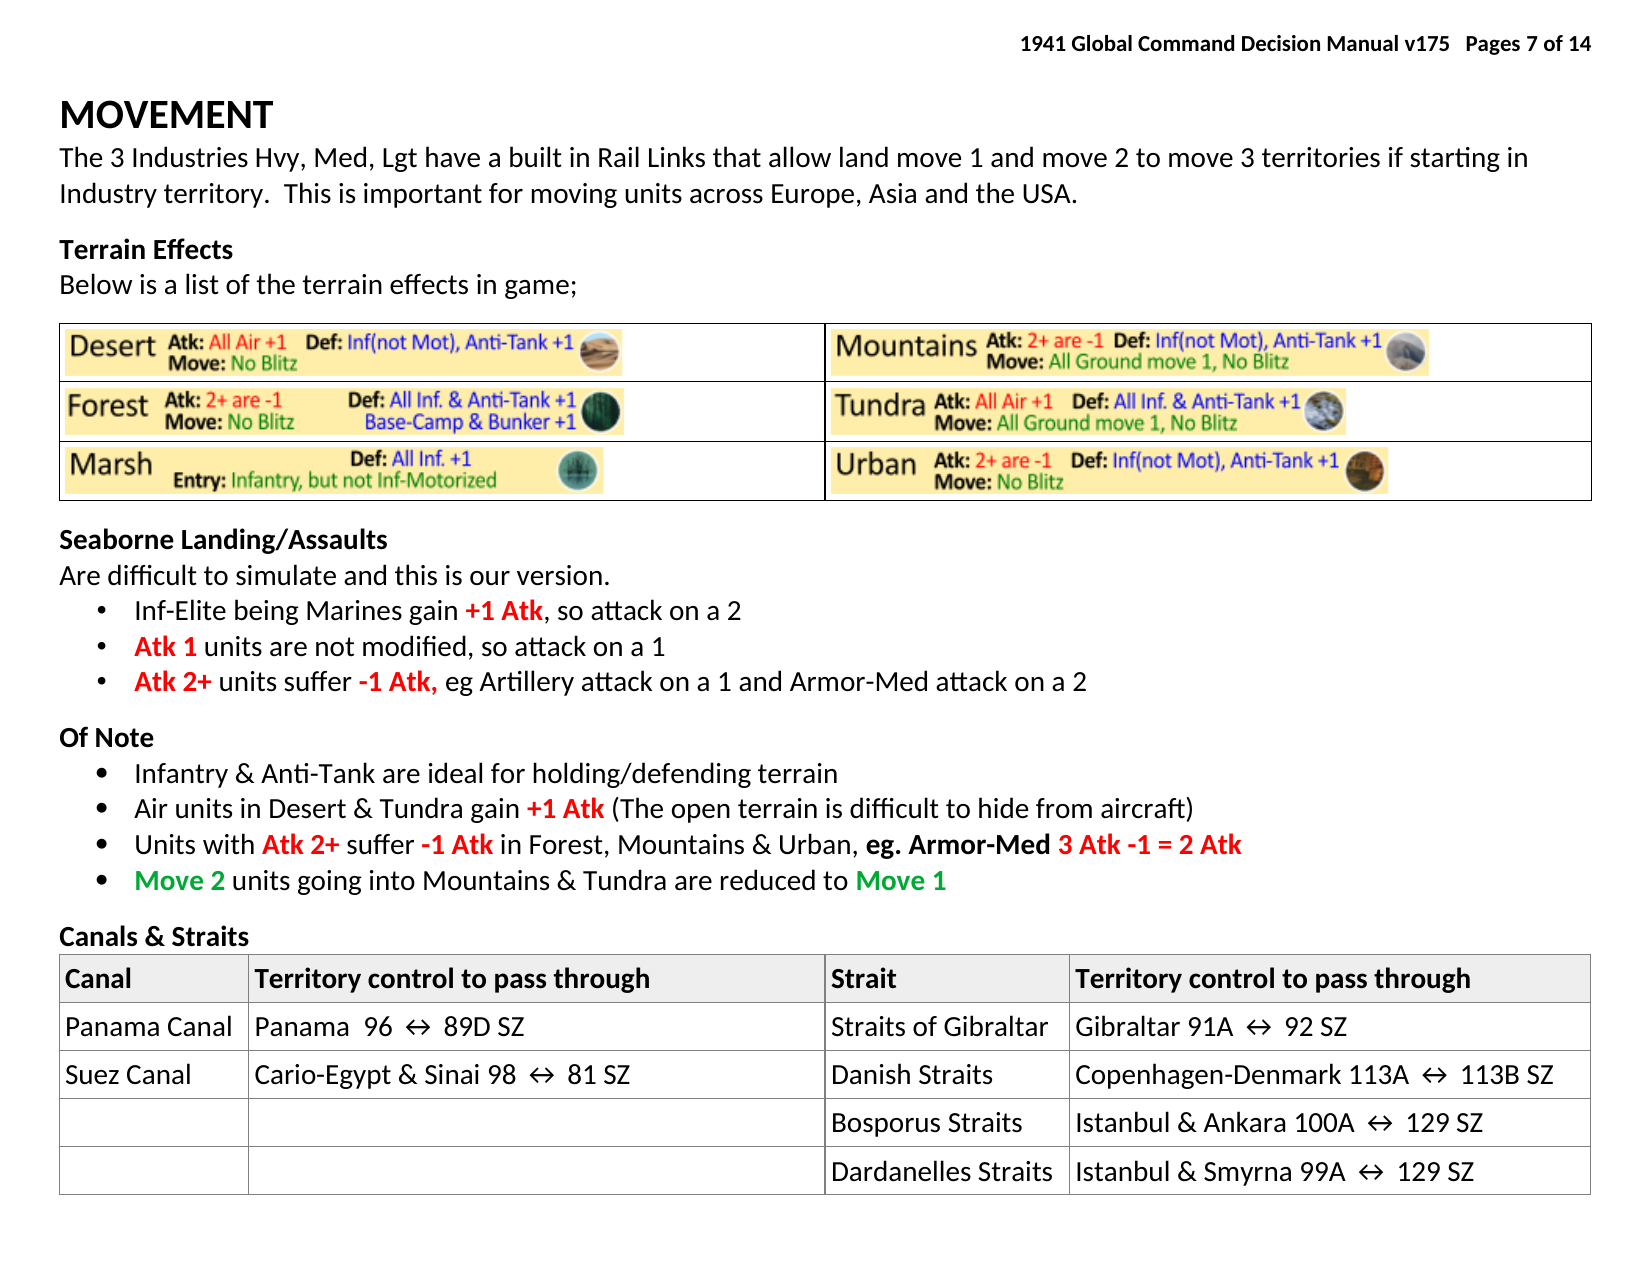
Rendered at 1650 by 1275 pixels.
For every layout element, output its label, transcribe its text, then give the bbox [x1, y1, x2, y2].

table_cell [60, 382, 824, 441]
list Atk 2+ units suffer -1 Atk, eg Artillery attack on a 1 and Armor-Med attack on a 2 [97, 663, 1591, 699]
table_cell Bosporus Straits [826, 1099, 1069, 1146]
list Move 2 units going into Mountains & Tundra are reduced to Move 1 [97, 862, 1591, 897]
picture [830, 329, 1429, 376]
text The 3 Industries Hvy, Med, Lgt have a built in Rail Links that allow land move 1 and move 2 to move 3 territories if starting in Industry territory. This is important for moving units across Europe, Asia and the USA. [59, 139, 1591, 211]
table_cell Istanbul & Smyrna 99A ↔ 129 SZ [1070, 1147, 1590, 1194]
text Are difficult to simulate and this is our version. [59, 557, 1591, 592]
table_header Territory control to pass through [1070, 955, 1590, 1002]
text Terrain Effects [59, 231, 1591, 266]
table_cell [249, 1147, 824, 1194]
table_header Canal [60, 955, 248, 1002]
table_cell Copenhagen-Denmark 113A ↔ 113B SZ [1070, 1051, 1590, 1098]
text MOVEMENT [59, 88, 1591, 139]
table_cell [60, 442, 824, 499]
picture [64, 329, 623, 376]
table_cell Danish Straits [826, 1051, 1069, 1098]
list Canals & Straits [59, 918, 1591, 953]
list Inf-Elite being Marines gain +1 Atk, so attack on a 2 [97, 592, 1591, 628]
table_cell Istanbul & Ankara 100A ↔ 129 SZ [1070, 1099, 1590, 1146]
table_cell Cario-Egypt & Sinai 98 ↔ 81 SZ [249, 1051, 824, 1098]
table_cell [60, 1147, 248, 1194]
picture [64, 388, 625, 435]
table_cell [826, 442, 1591, 499]
table_cell Gibraltar 91A ↔ 92 SZ [1070, 1003, 1590, 1050]
table_cell Suez Canal [60, 1051, 248, 1098]
text Of Note [59, 719, 1591, 755]
list Infantry & Anti-Tank are ideal for holding/defending terrain [97, 755, 1591, 791]
picture [64, 447, 604, 494]
list Units with Atk 2+ suffer -1 Atk in Forest, Mountains & Urban, eg. Armor-Med 3 Atk -1 = 2 Atk [97, 826, 1591, 862]
table_cell Panama 96 ↔ 89D SZ [249, 1003, 824, 1050]
list Atk 1 units are not modified, so attack on a 1 [97, 628, 1591, 663]
table_header Territory control to pass through [249, 955, 824, 1002]
table_cell [249, 1099, 824, 1146]
table_cell Straits of Gibraltar [826, 1003, 1069, 1050]
text Seaborne Landing/Assaults [59, 521, 1591, 557]
picture [830, 447, 1389, 494]
picture [830, 388, 1347, 435]
list Air units in Desert & Tundra gain +1 Atk (The open terrain is difficult to hide from aircraft) [97, 791, 1591, 826]
table_cell [60, 1099, 248, 1146]
table_header [60, 324, 824, 381]
table_cell Panama Canal [60, 1003, 248, 1050]
table_cell [826, 382, 1591, 441]
table_header [826, 324, 1591, 381]
table_header Strait [826, 955, 1069, 1002]
table_cell Dardanelles Straits [826, 1147, 1069, 1194]
text Below is a list of the terrain effects in game; [59, 266, 1591, 302]
